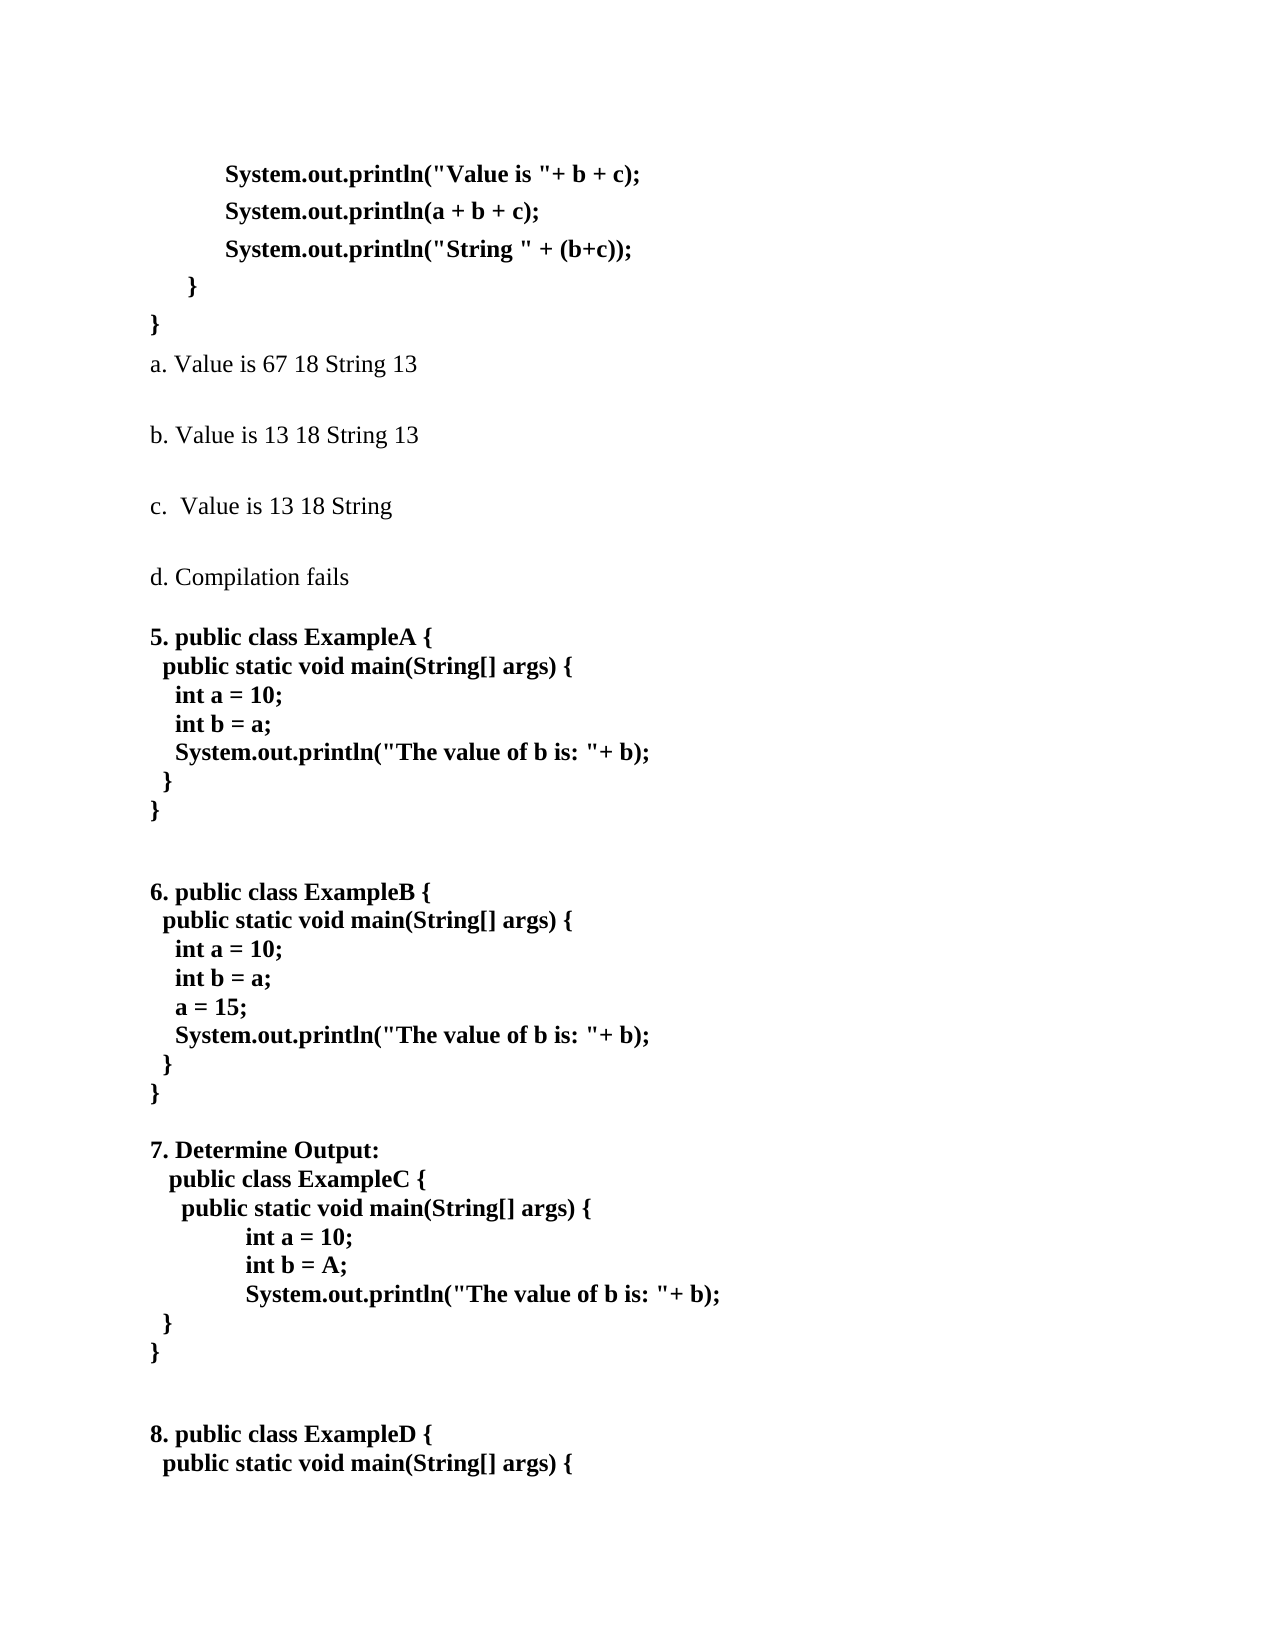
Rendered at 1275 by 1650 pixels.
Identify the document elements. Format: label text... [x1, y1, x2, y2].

text System.out.println("The value of b is: "+ b); [150, 1021, 1125, 1049]
text } [150, 1337, 1125, 1366]
text a = 15; [150, 992, 1125, 1021]
text int b = A; [150, 1251, 1125, 1279]
text int a = 10; [150, 1222, 1125, 1251]
text int a = 10; [150, 934, 1125, 963]
text a. Value is 67 18 String 13 [150, 337, 1125, 377]
text } [150, 1078, 1125, 1107]
text public static void main(String[] args) { [150, 651, 1125, 680]
text System.out.println("String " + (b+c)); [150, 225, 1125, 262]
text } [150, 795, 1125, 824]
text System.out.println("Value is "+ b + c); [150, 150, 1125, 187]
text public static void main(String[] args) { [150, 906, 1125, 934]
text int b = a; [150, 963, 1125, 992]
text public static void main(String[] args) { [150, 1193, 1125, 1222]
text 7. Determine Output: [150, 1136, 1125, 1164]
text System.out.println("The value of b is: "+ b); [150, 737, 1125, 766]
text b. Value is 13 18 String 13 [150, 409, 1125, 449]
text int a = 10; [150, 680, 1125, 709]
text public static void main(String[] args) { [150, 1448, 1125, 1477]
text } [150, 1308, 1125, 1337]
text 6. public class ExampleB { [150, 877, 1125, 906]
text int b = a; [150, 709, 1125, 737]
text } [150, 766, 1125, 795]
text d. Compilation fails [150, 551, 1125, 591]
text c. Value is 13 18 String [150, 480, 1125, 520]
text System.out.println(a + b + c); [150, 187, 1125, 225]
text public class ExampleC { [150, 1164, 1125, 1193]
text 5. public class ExampleA { [150, 622, 1125, 651]
text } [150, 262, 1125, 300]
text 8. public class ExampleD { [150, 1419, 1125, 1448]
text System.out.println("The value of b is: "+ b); [150, 1279, 1125, 1308]
text } [150, 300, 1125, 337]
text } [150, 1049, 1125, 1078]
